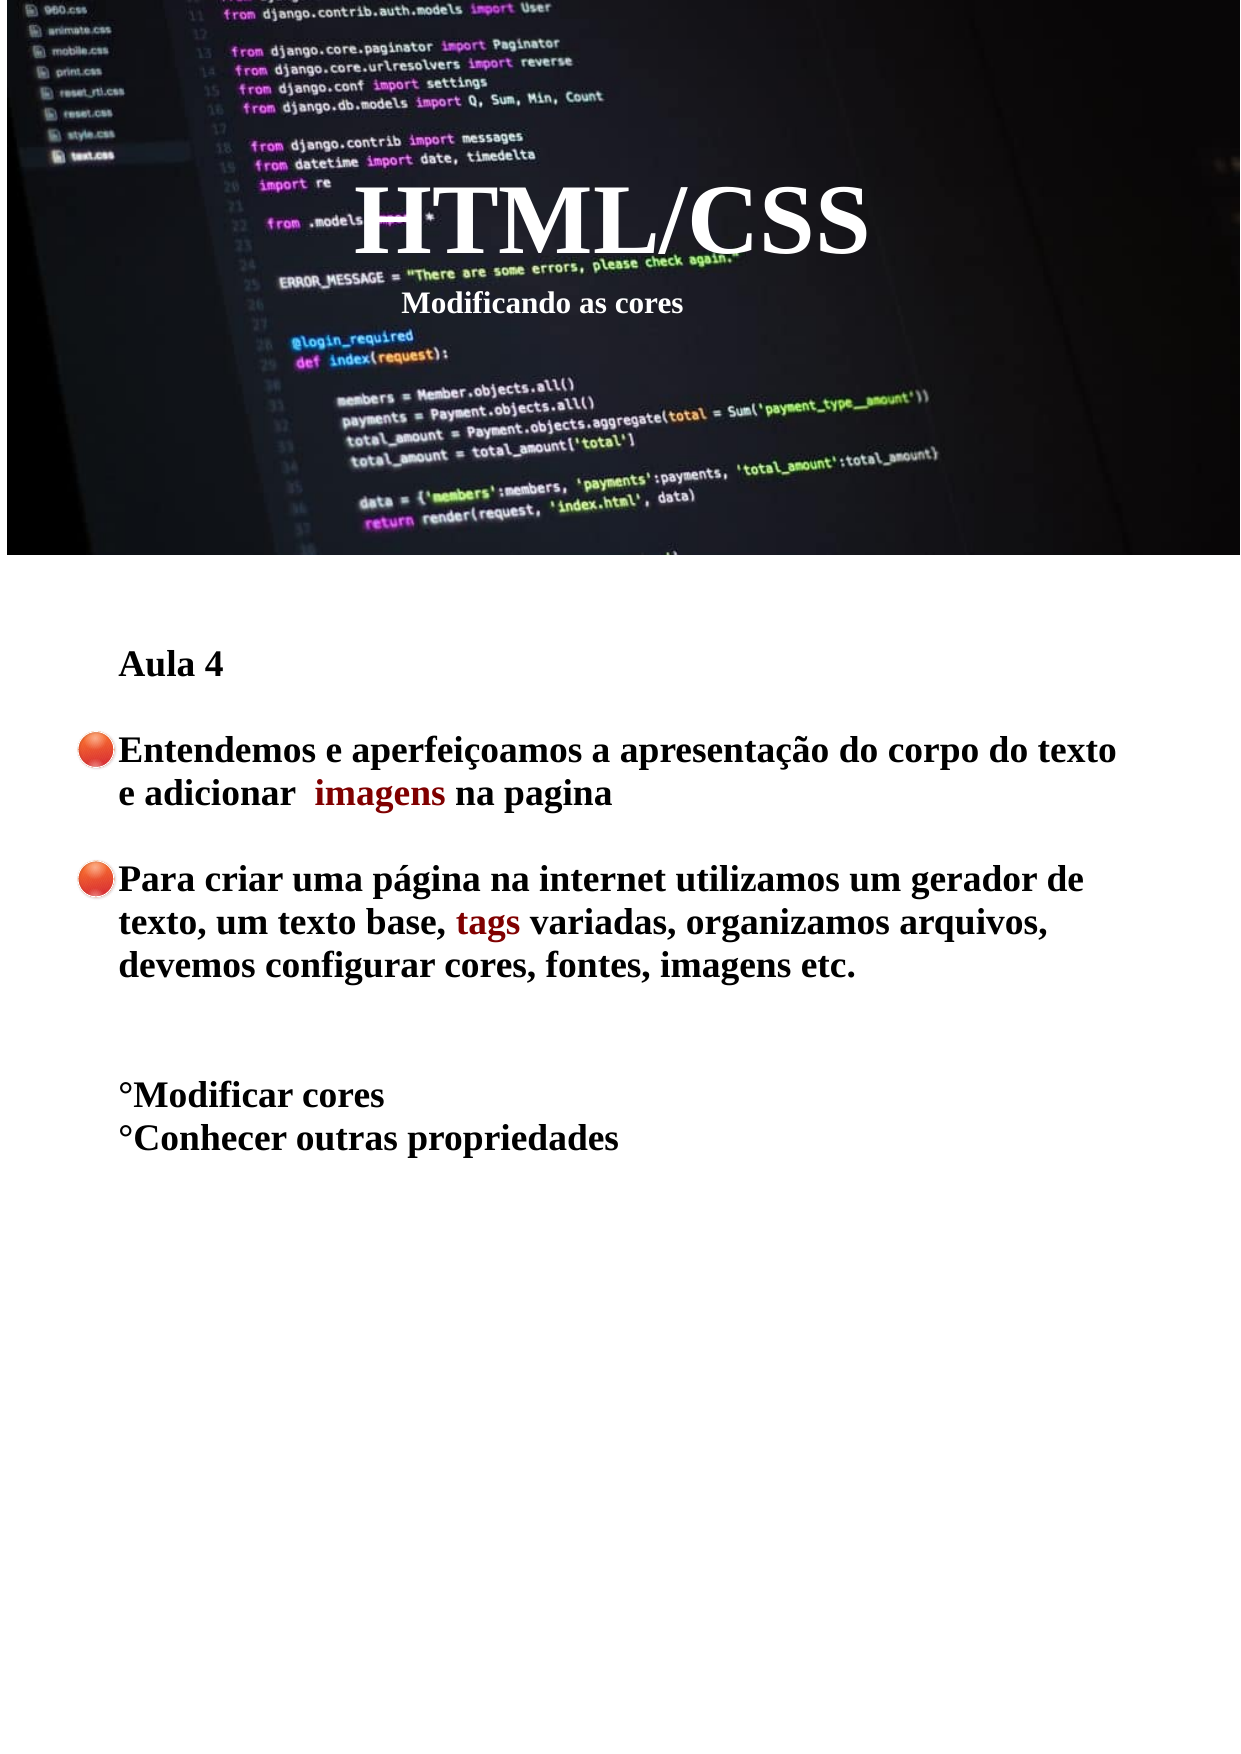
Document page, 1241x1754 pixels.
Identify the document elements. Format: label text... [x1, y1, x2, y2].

text Entendemos e aperfeiçoamos a apresentação do corpo do texto e adicionar imagens na pagina [118, 727, 1122, 813]
text Aula 4 [118, 641, 1122, 684]
text °Modificar cores [118, 1072, 1122, 1115]
text °Conhecer outras propriedades [118, 1115, 1122, 1158]
text Para criar uma página na internet utilizamos um gerador de texto, um texto base, tags variadas, organizamos arquivos, devemos configurar cores, fontes, imagens etc. [118, 857, 1122, 986]
picture [7, 0, 1240, 555]
